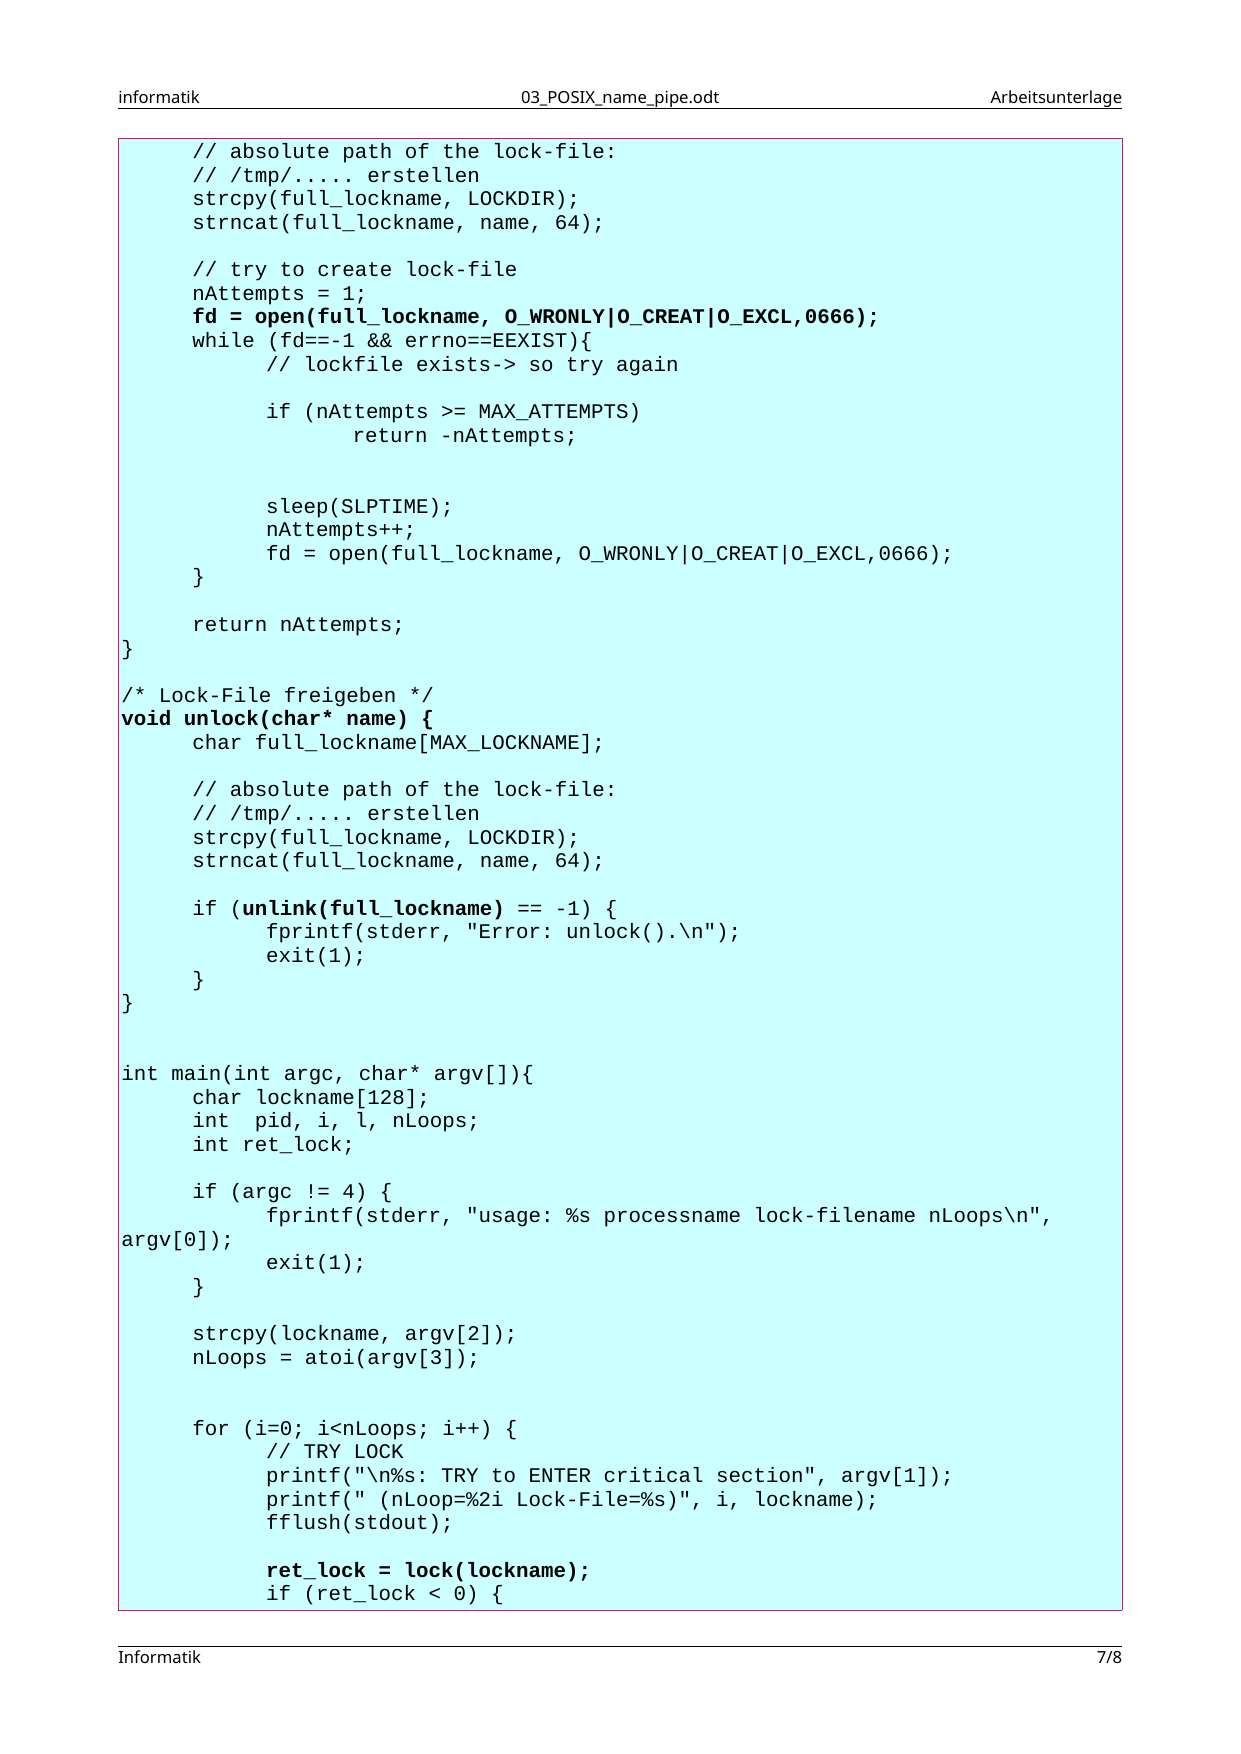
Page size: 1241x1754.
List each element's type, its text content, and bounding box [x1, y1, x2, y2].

text char lockname[128]; [119, 1084, 1122, 1107]
text int pid, i, l, nLoops; [119, 1107, 1122, 1131]
text // /tmp/..... erstellen [119, 162, 1122, 185]
text fd = open(full_lockname, O_WRONLY|O_CREAT|O_EXCL,0666); [119, 540, 1122, 563]
text if (ret_lock < 0) { [119, 1580, 1122, 1610]
text // absolute path of the lock-file: [119, 776, 1122, 800]
text for (i=0; i<nLoops; i++) { [119, 1415, 1122, 1438]
text exit(1); [119, 1249, 1122, 1273]
text strcpy(lockname, argv[2]); [119, 1320, 1122, 1344]
text /* Lock-File freigeben */ [119, 682, 1122, 705]
text printf(" (nLoop=%2i Lock-File=%s)", i, lockname); [119, 1486, 1122, 1509]
text if (nAttempts >= MAX_ATTEMPTS) [119, 398, 1122, 422]
text nAttempts = 1; [119, 280, 1122, 303]
text int ret_lock; [119, 1131, 1122, 1155]
text void unlock(char* name) { [119, 705, 1122, 729]
text exit(1); [119, 942, 1122, 966]
text strncat(full_lockname, name, 64); [119, 847, 1122, 871]
text strncat(full_lockname, name, 64); [119, 209, 1122, 232]
text if (argc != 4) { [119, 1178, 1122, 1202]
text if (unlink(full_lockname) == -1) { [119, 894, 1122, 918]
text } [119, 634, 1122, 658]
text } [119, 1273, 1122, 1297]
text // TRY LOCK [119, 1438, 1122, 1462]
text } [119, 563, 1122, 587]
text sleep(SLPTIME); [119, 493, 1122, 516]
text ret_lock = lock(lockname); [119, 1557, 1122, 1580]
text } [119, 966, 1122, 989]
text fflush(stdout); [119, 1509, 1122, 1533]
text } [119, 989, 1122, 1013]
text return -nAttempts; [119, 422, 1122, 445]
text nAttempts++; [119, 516, 1122, 540]
text while (fd==-1 && errno==EEXIST){ [119, 327, 1122, 351]
text char full_lockname[MAX_LOCKNAME]; [119, 729, 1122, 753]
text printf("\n%s: TRY to ENTER critical section", argv[1]); [119, 1462, 1122, 1486]
text // absolute path of the lock-file: [119, 139, 1122, 162]
text strcpy(full_lockname, LOCKDIR); [119, 185, 1122, 209]
text return nAttempts; [119, 611, 1122, 634]
text fprintf(stderr, "usage: %s processname lock-filename nLoops\n", argv[0]); [119, 1202, 1122, 1249]
text int main(int argc, char* argv[]){ [119, 1060, 1122, 1084]
text strcpy(full_lockname, LOCKDIR); [119, 824, 1122, 847]
text fd = open(full_lockname, O_WRONLY|O_CREAT|O_EXCL,0666); [119, 303, 1122, 327]
text // lockfile exists-> so try again [119, 351, 1122, 374]
text fprintf(stderr, "Error: unlock().\n"); [119, 918, 1122, 942]
text // /tmp/..... erstellen [119, 800, 1122, 824]
text // try to create lock-file [119, 256, 1122, 280]
text nLoops = atoi(argv[3]); [119, 1344, 1122, 1367]
